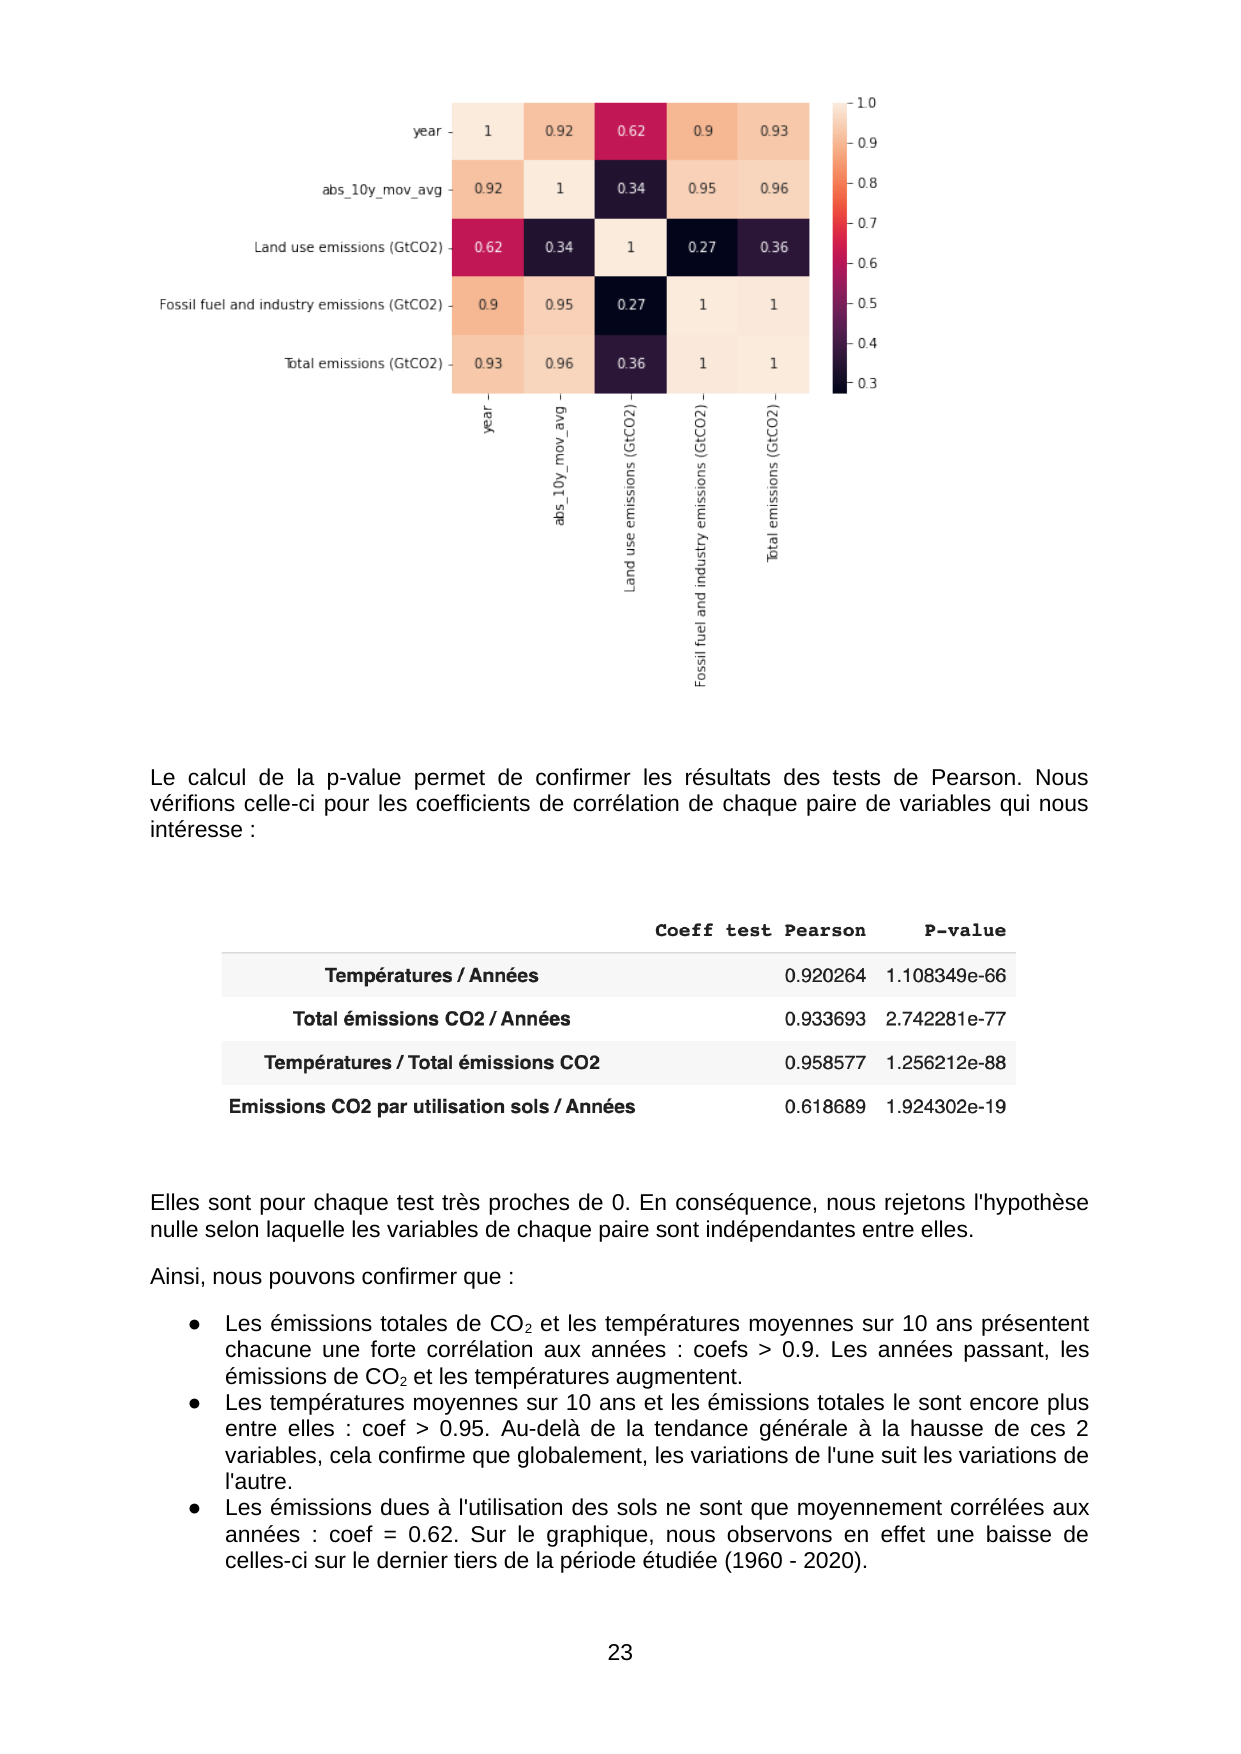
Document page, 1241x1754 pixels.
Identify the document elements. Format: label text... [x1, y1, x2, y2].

picture [221, 910, 1019, 1122]
text Le calcul de la p-value permet de confirmer les résultats des tests de Pearson. Nous vérifions celle-ci pour les coefficients de corrélation de chaque paire de variables qui nous intéresse : [150, 763, 1090, 842]
list Les températures moyennes sur 10 ans et les émissions totales le sont encore plus entre elles : coef > 0.95. Au-delà de la tendance générale à la hausse de ces 2 variables, cela confirme que globalement, les variations de l'une suit les variations de l'autre. [187, 1389, 1090, 1494]
list Les émissions totales de CO2 et les températures moyennes sur 10 ans présentent chacune une forte corrélation aux années : coefs > 0.9. Les années passant, les émissions de CO2 et les températures augmentent. [187, 1310, 1090, 1389]
list Les émissions dues à l'utilisation des sols ne sont que moyennement corrélées aux années : coef = 0.62. Sur le graphique, nous observons en effet une baisse de celles-ci sur le dernier tiers de la période étudiée (1960 - 2020). [187, 1494, 1090, 1573]
text Ainsi, nous pouvons confirmer que : [150, 1263, 1090, 1289]
text Elles sont pour chaque test très proches de 0. En conséquence, nous rejetons l'hypothèse nulle selon laquelle les variables de chaque paire sont indépendantes entre elles. [150, 1189, 1090, 1242]
picture [150, 88, 886, 696]
